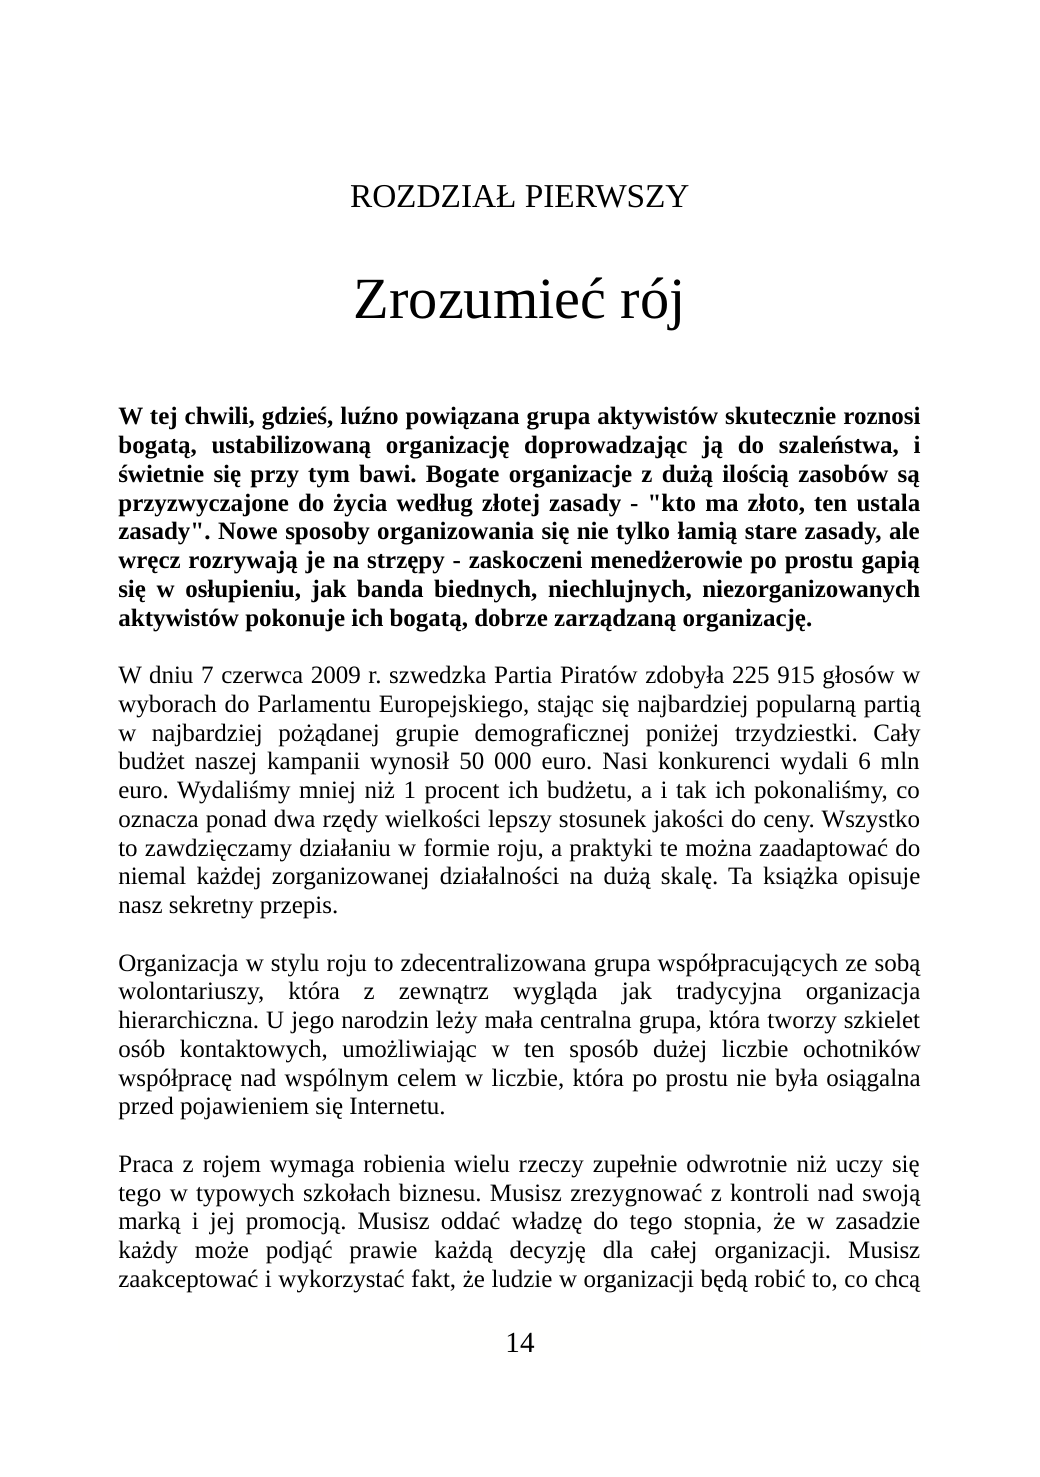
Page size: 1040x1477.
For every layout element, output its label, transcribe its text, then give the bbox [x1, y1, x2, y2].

text Praca z rojem wymaga robienia wielu rzeczy zupełnie odwrotnie niż uczy się tego w typowych szkołach biznesu. Musisz zrezygnować z kontroli nad swoją marką i jej promocją. Musisz oddać władzę do tego stopnia, że w zasadzie każdy może podjąć prawie każdą decyzję dla całej organizacji. Musisz zaakceptować i wykorzystać fakt, że ludzie w organizacji będą robić to, co chcą [118, 1149, 921, 1293]
subtitle Zrozumieć rój [118, 264, 921, 331]
text W dniu 7 czerwca 2009 r. szwedzka Partia Piratów zdobyła 225 915 głosów w wyborach do Parlamentu Europejskiego, stając się najbardziej popularną partią w najbardziej pożądanej grupie demograficznej poniżej trzydziestki. Cały budżet naszej kampanii wynosił 50 000 euro. Nasi konkurenci wydali 6 mln euro. Wydaliśmy mniej niż 1 procent ich budżetu, a i tak ich pokonaliśmy, co oznacza ponad dwa rzędy wielkości lepszy stosunek jakości do ceny. Wszystko to zawdzięczamy działaniu w formie roju, a praktyki te można zaadaptować do niemal każdej zorganizowanej działalności na dużą skalę. Ta książka opisuje nasz sekretny przepis. [118, 660, 921, 919]
text W tej chwili, gdzieś, luźno powiązana grupa aktywistów skutecznie roznosi bogatą, ustabilizowaną organizację doprowadzając ją do szaleństwa, i świetnie się przy tym bawi. Bogate organizacje z dużą ilością zasobów są przyzwyczajone do życia według złotej zasady - "kto ma złoto, ten ustala zasady". Nowe sposoby organizowania się nie tylko łamią stare zasady, ale wręcz rozrywają je na strzępy - zaskoczeni menedżerowie po prostu gapią się w osłupieniu, jak banda biednych, niechlujnych, niezorganizowanych aktywistów pokonuje ich bogatą, dobrze zarządzaną organizację. [118, 401, 921, 631]
text ROZDZIAŁ PIERWSZY [118, 176, 921, 215]
text Organizacja w stylu roju to zdecentralizowana grupa współpracujących ze sobą wolontariuszy, która z zewnątrz wygląda jak tradycyjna organizacja hierarchiczna. U jego narodzin leży mała centralna grupa, która tworzy szkielet osób kontaktowych, umożliwiając w ten sposób dużej liczbie ochotników współpracę nad wspólnym celem w liczbie, która po prostu nie była osiągalna przed pojawieniem się Internetu. [118, 948, 921, 1120]
